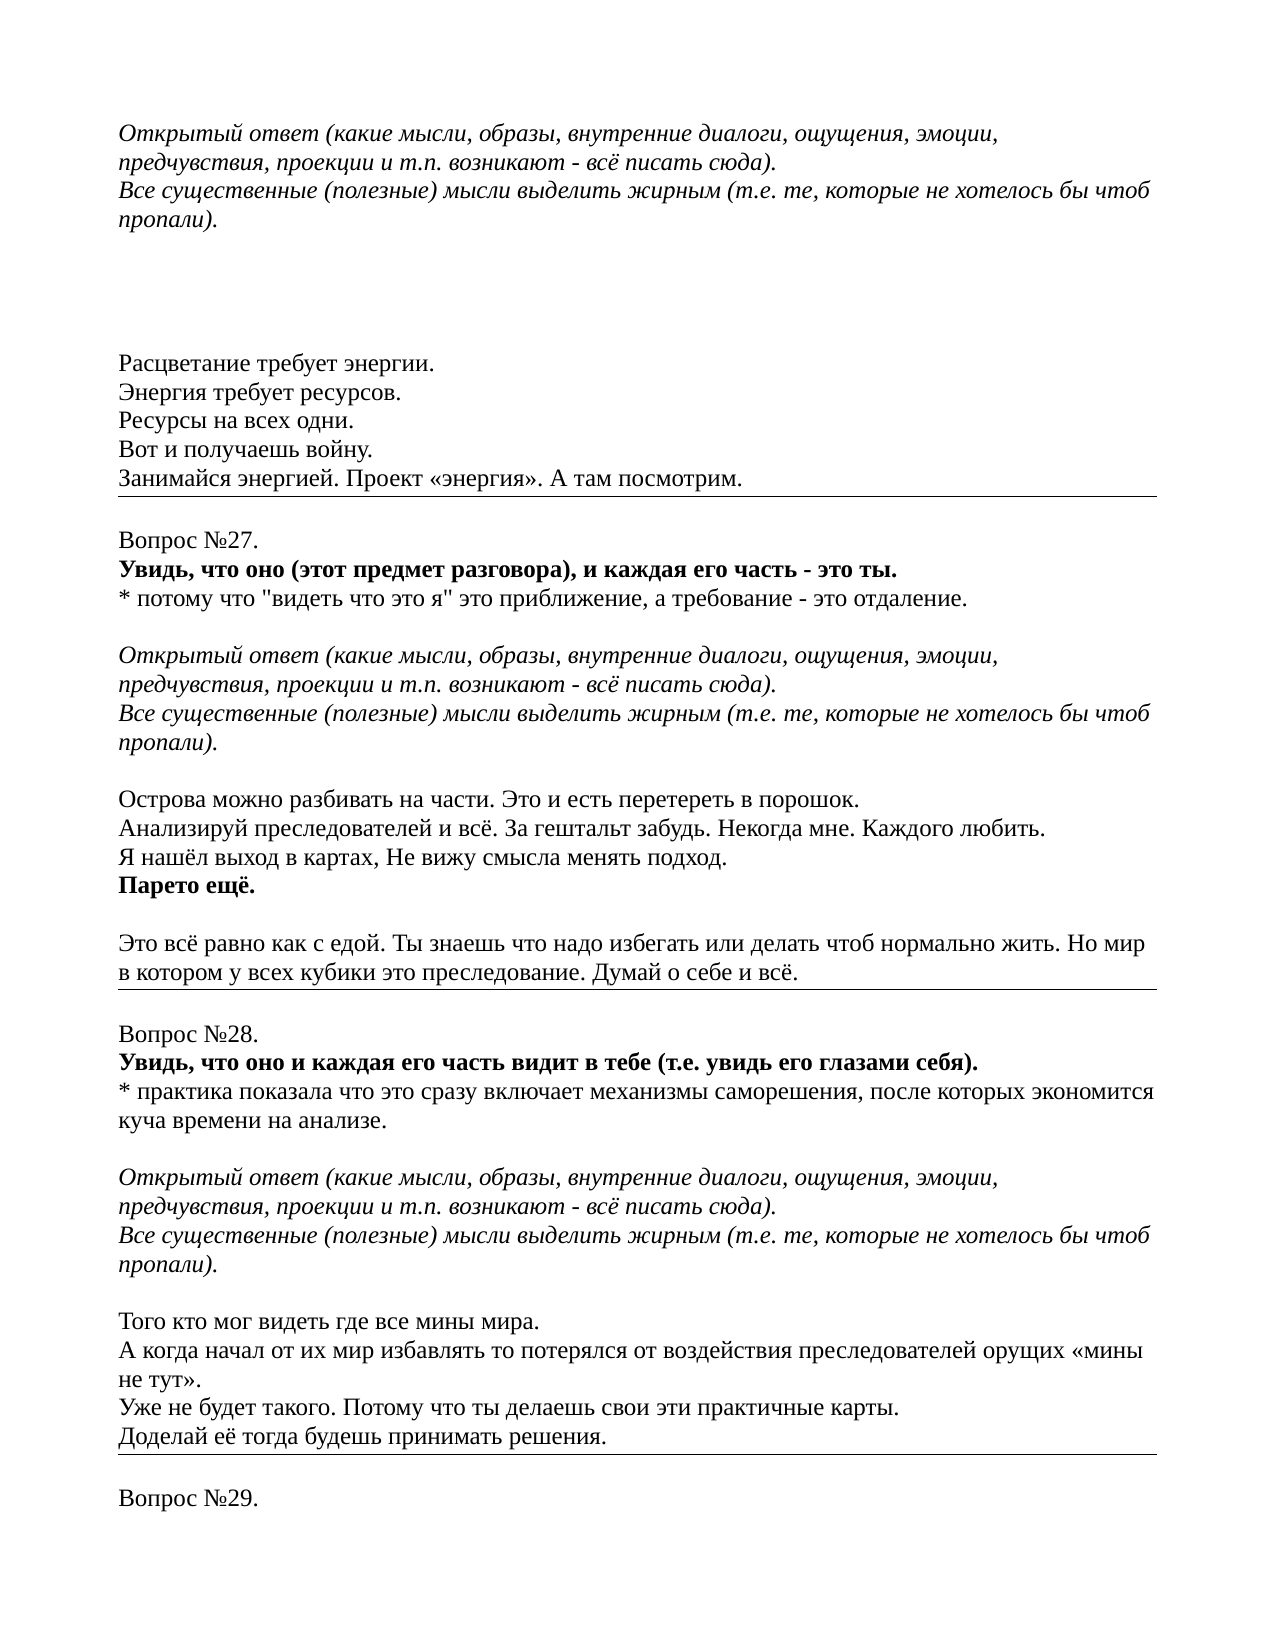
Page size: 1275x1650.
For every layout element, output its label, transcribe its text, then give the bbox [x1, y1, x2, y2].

text Вопрос №28. [118, 1019, 1157, 1047]
text Энергия требует ресурсов. [118, 377, 1157, 406]
text Открытый ответ (какие мысли, образы, внутренние диалоги, ощущения, эмоции, предчувствия, проекции и т.п. возникают - всё писать сюда). [118, 118, 1157, 176]
text Ресурсы на всех одни. [118, 406, 1157, 434]
text Все существенные (полезные) мысли выделить жирным (т.е. те, которые не хотелось бы чтоб пропали). [118, 698, 1157, 755]
text Все существенные (полезные) мысли выделить жирным (т.е. те, которые не хотелось бы чтоб пропали). [118, 1220, 1157, 1277]
text А когда начал от их мир избавлять то потерялся от воздействия преследователей орущих «мины не тут». [118, 1335, 1157, 1392]
text Расцветание требует энергии. [118, 348, 1157, 377]
text Я нашёл выход в картах, Не вижу смысла менять подход. [118, 842, 1157, 870]
text Доделай её тогда будешь принимать решения. [118, 1421, 1157, 1454]
text Все существенные (полезные) мысли выделить жирным (т.е. те, которые не хотелось бы чтоб пропали). [118, 176, 1157, 233]
text Того кто мог видеть где все мины мира. [118, 1306, 1157, 1335]
text Парето ещё. [118, 870, 1157, 899]
text * потому что "видеть что это я" это приближение, а требование - это отдаление. [118, 583, 1157, 612]
text Уже не будет такого. Потому что ты делаешь свои эти практичные карты. [118, 1392, 1157, 1421]
text Занимайся энергией. Проект «энергия». А там посмотрим. [118, 463, 1157, 496]
text Увидь, что оно и каждая его часть видит в тебе (т.е. увидь его глазами себя). [118, 1047, 1157, 1076]
text Открытый ответ (какие мысли, образы, внутренние диалоги, ощущения, эмоции, предчувствия, проекции и т.п. возникают - всё писать сюда). [118, 640, 1157, 698]
text Это всё равно как с едой. Ты знаешь что надо избегать или делать чтоб нормально жить. Но мир в котором у всех кубики это преследование. Думай о себе и всё. [118, 928, 1157, 989]
text Вот и получаешь войну. [118, 434, 1157, 463]
text * практика показала что это сразу включает механизмы саморешения, после которых экономится куча времени на анализе. [118, 1076, 1157, 1134]
text Острова можно разбивать на части. Это и есть перетереть в порошок. [118, 784, 1157, 813]
text Вопрос №29. [118, 1483, 1157, 1512]
text Вопрос №27. [118, 525, 1157, 554]
text Увидь, что оно (этот предмет разговора), и каждая его часть - это ты. [118, 554, 1157, 583]
text Анализируй преследователей и всё. За гештальт забудь. Некогда мне. Каждого любить. [118, 813, 1157, 842]
text Открытый ответ (какие мысли, образы, внутренние диалоги, ощущения, эмоции, предчувствия, проекции и т.п. возникают - всё писать сюда). [118, 1162, 1157, 1220]
